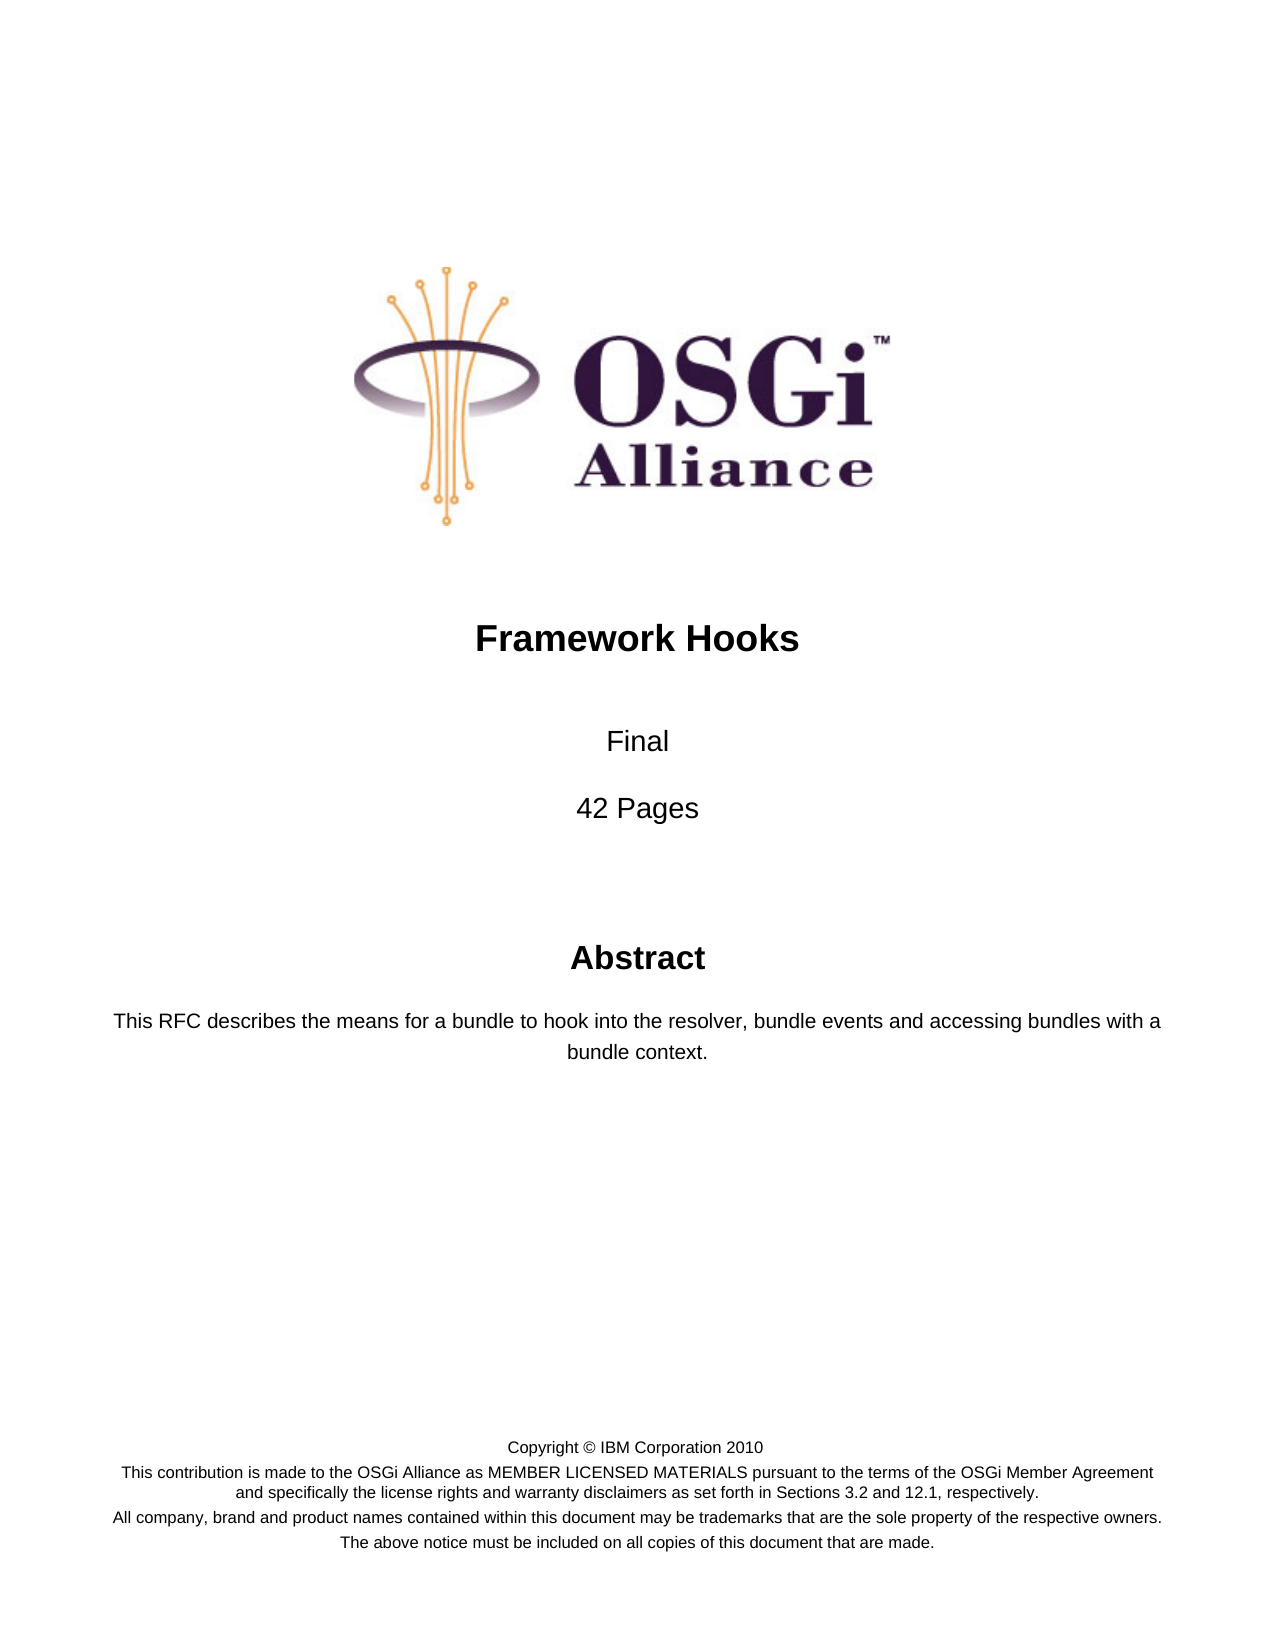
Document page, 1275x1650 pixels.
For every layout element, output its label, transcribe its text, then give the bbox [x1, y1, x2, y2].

text This RFC describes the means for a bundle to hook into the resolver, bundle events and accessing bundles with a bundle context. [112, 1001, 1162, 1064]
title Framework Hooks [112, 616, 1162, 659]
text Abstract [112, 938, 1162, 976]
picture [353, 267, 891, 526]
title Final 41 Pages [112, 724, 1162, 824]
